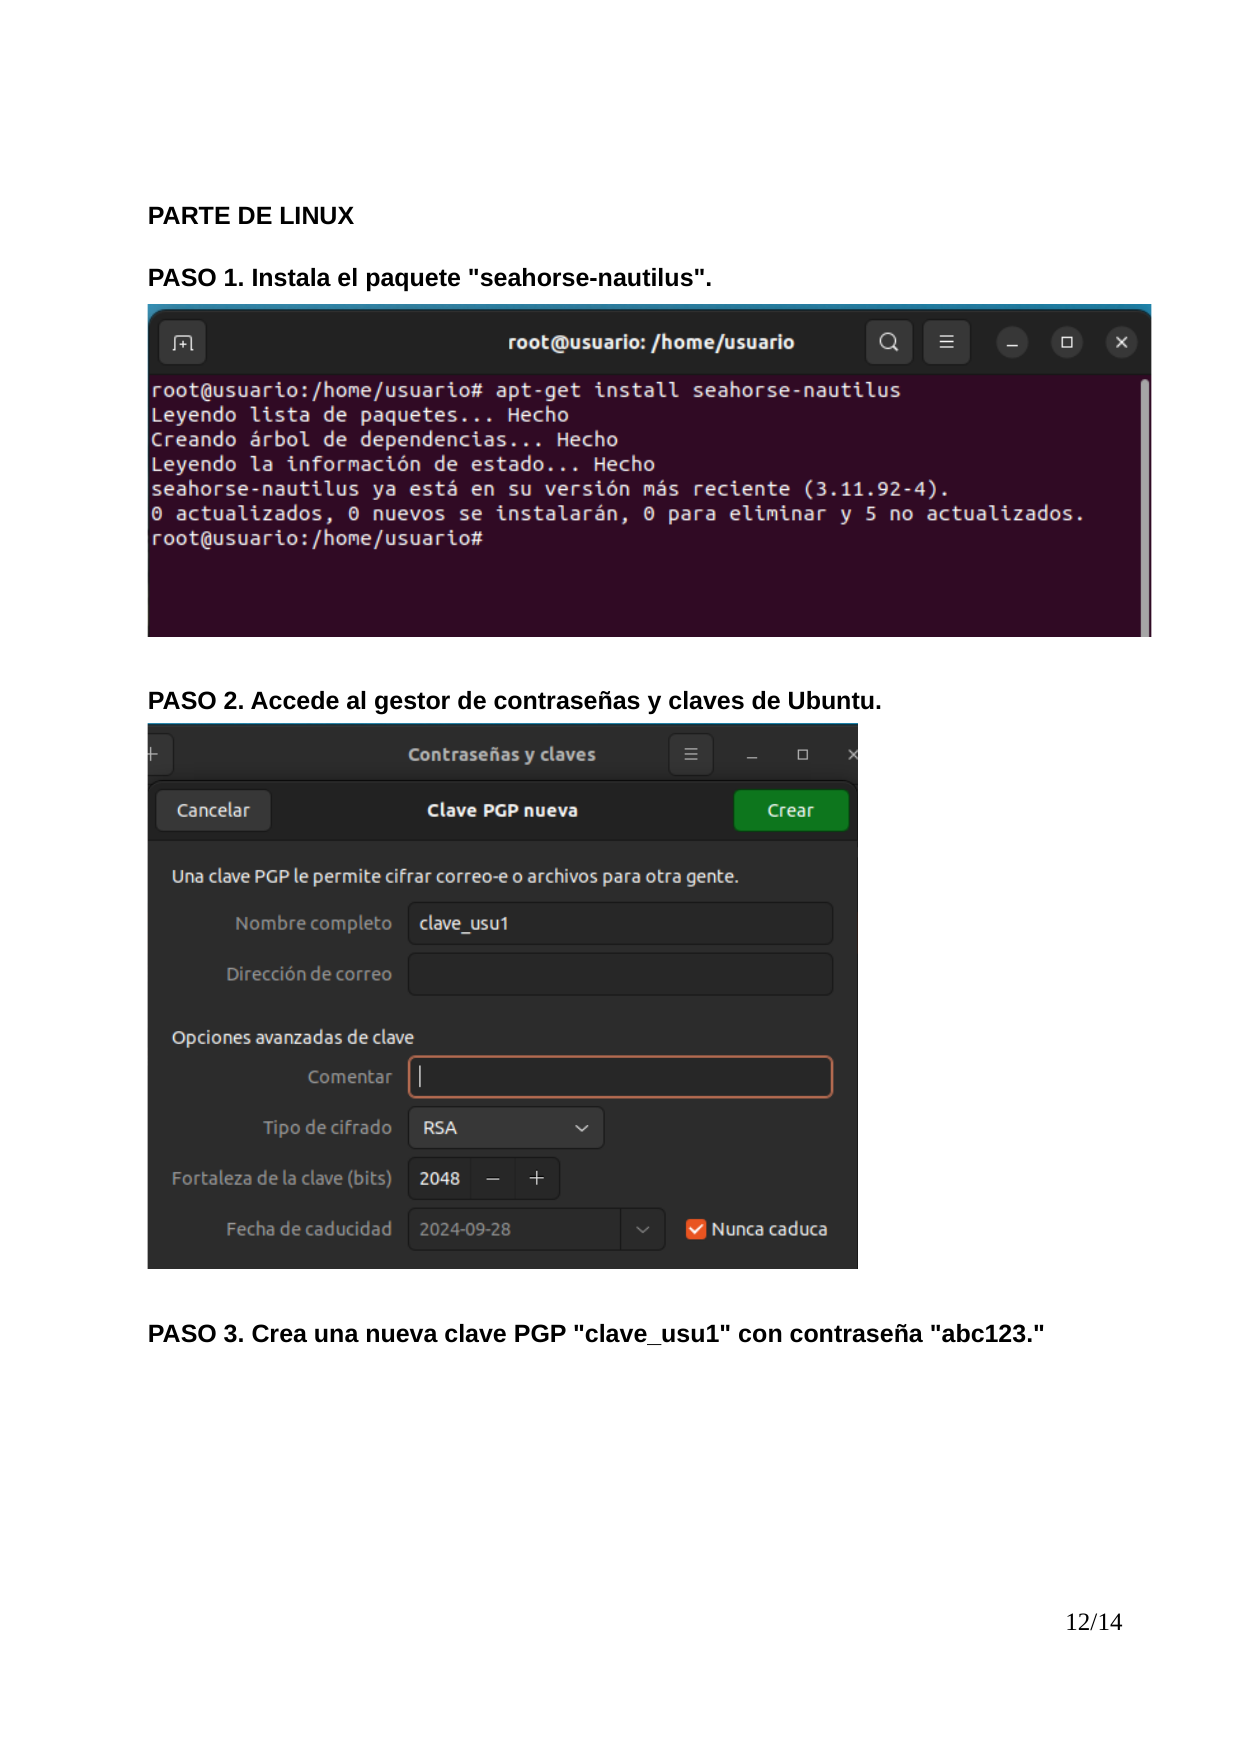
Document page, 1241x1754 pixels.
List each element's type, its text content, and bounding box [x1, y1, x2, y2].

picture [147, 723, 858, 1269]
subtitle PASO 3. Crea una nueva clave PGP "clave_usu1" con contraseña "abc123." [148, 1318, 1122, 1347]
subtitle PASO 2. Accede al gestor de contraseñas y claves de Ubuntu. [148, 686, 1122, 715]
picture [147, 304, 1152, 637]
subtitle PASO 1. Instala el paquete "seahorse-nautilus". [148, 263, 1122, 292]
subtitle PARTE DE LINUX [148, 201, 1122, 230]
